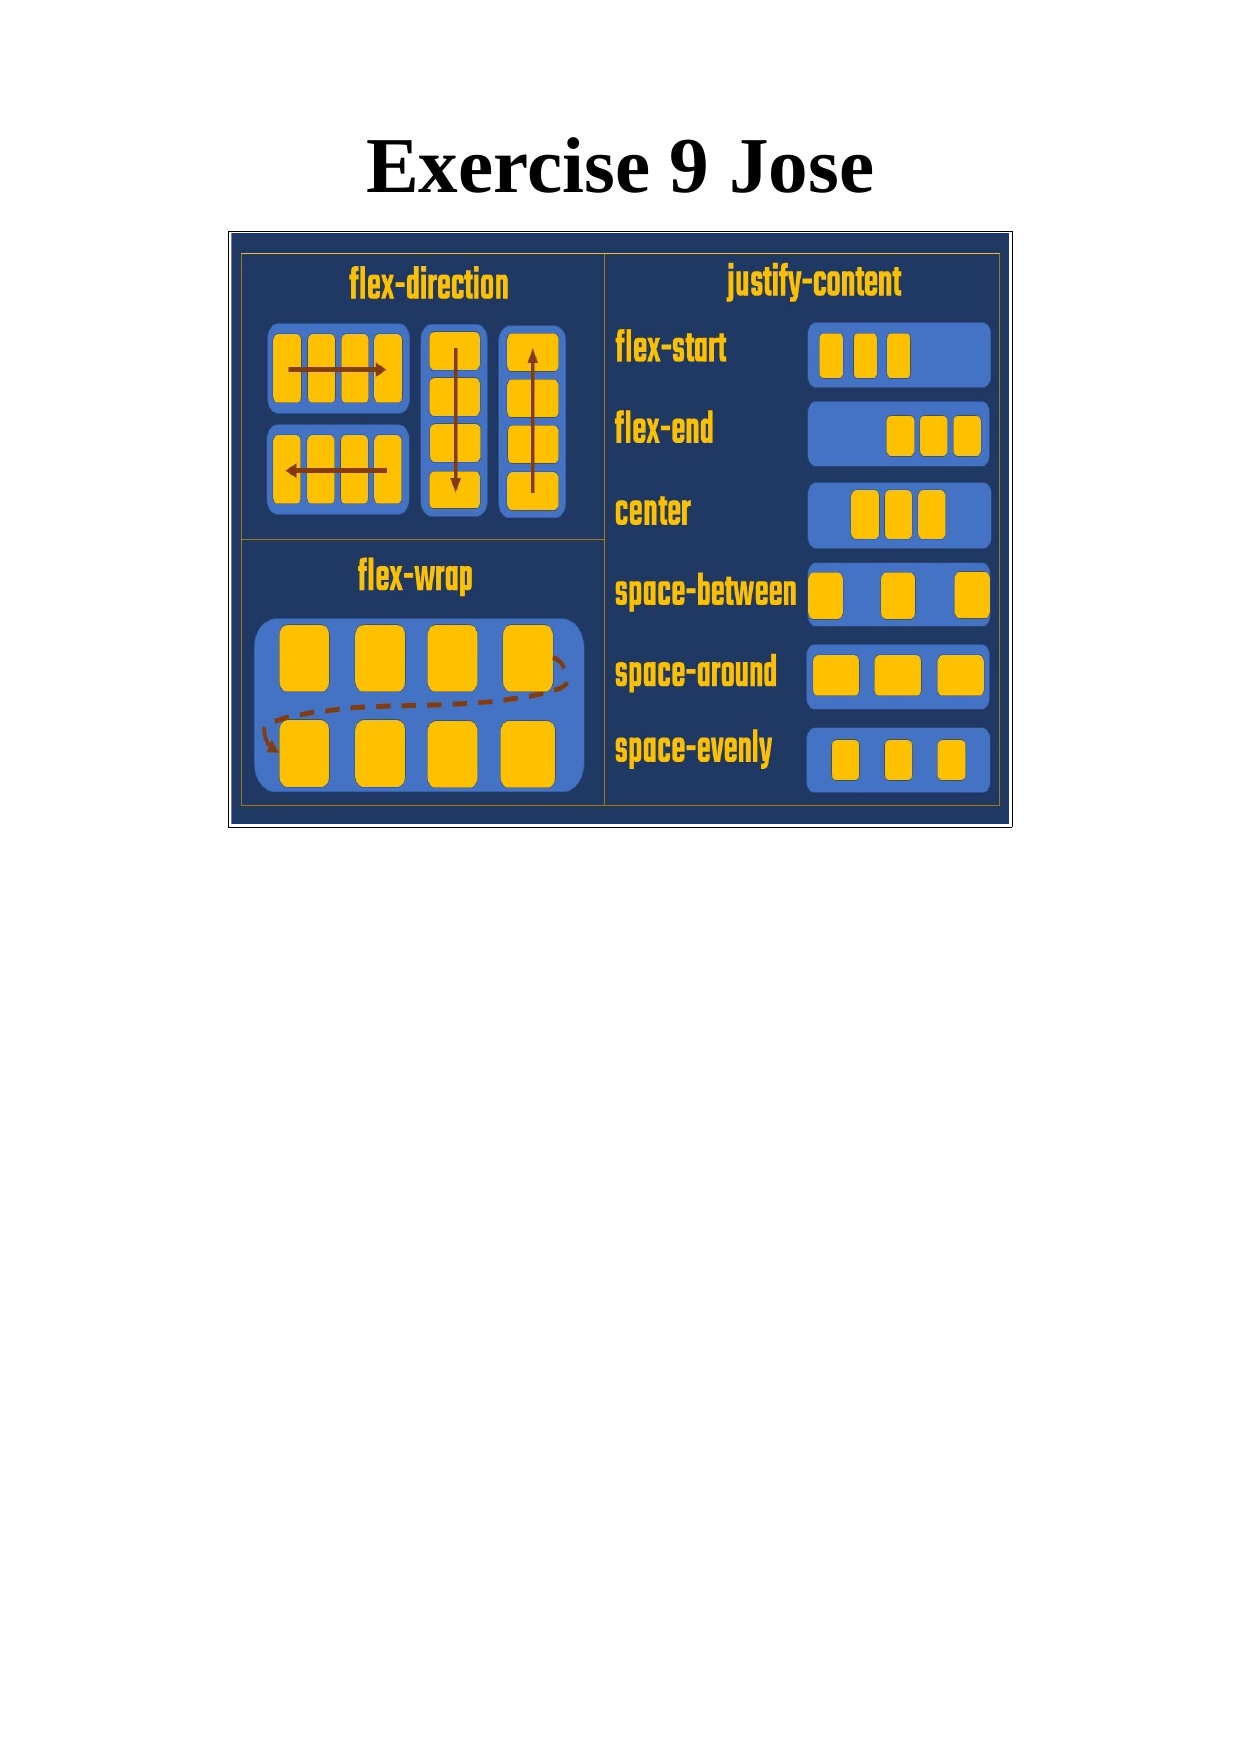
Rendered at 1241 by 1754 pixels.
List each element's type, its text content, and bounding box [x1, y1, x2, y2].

picture [231, 233, 1009, 824]
text Exercise 9 Jose [118, 118, 1122, 209]
